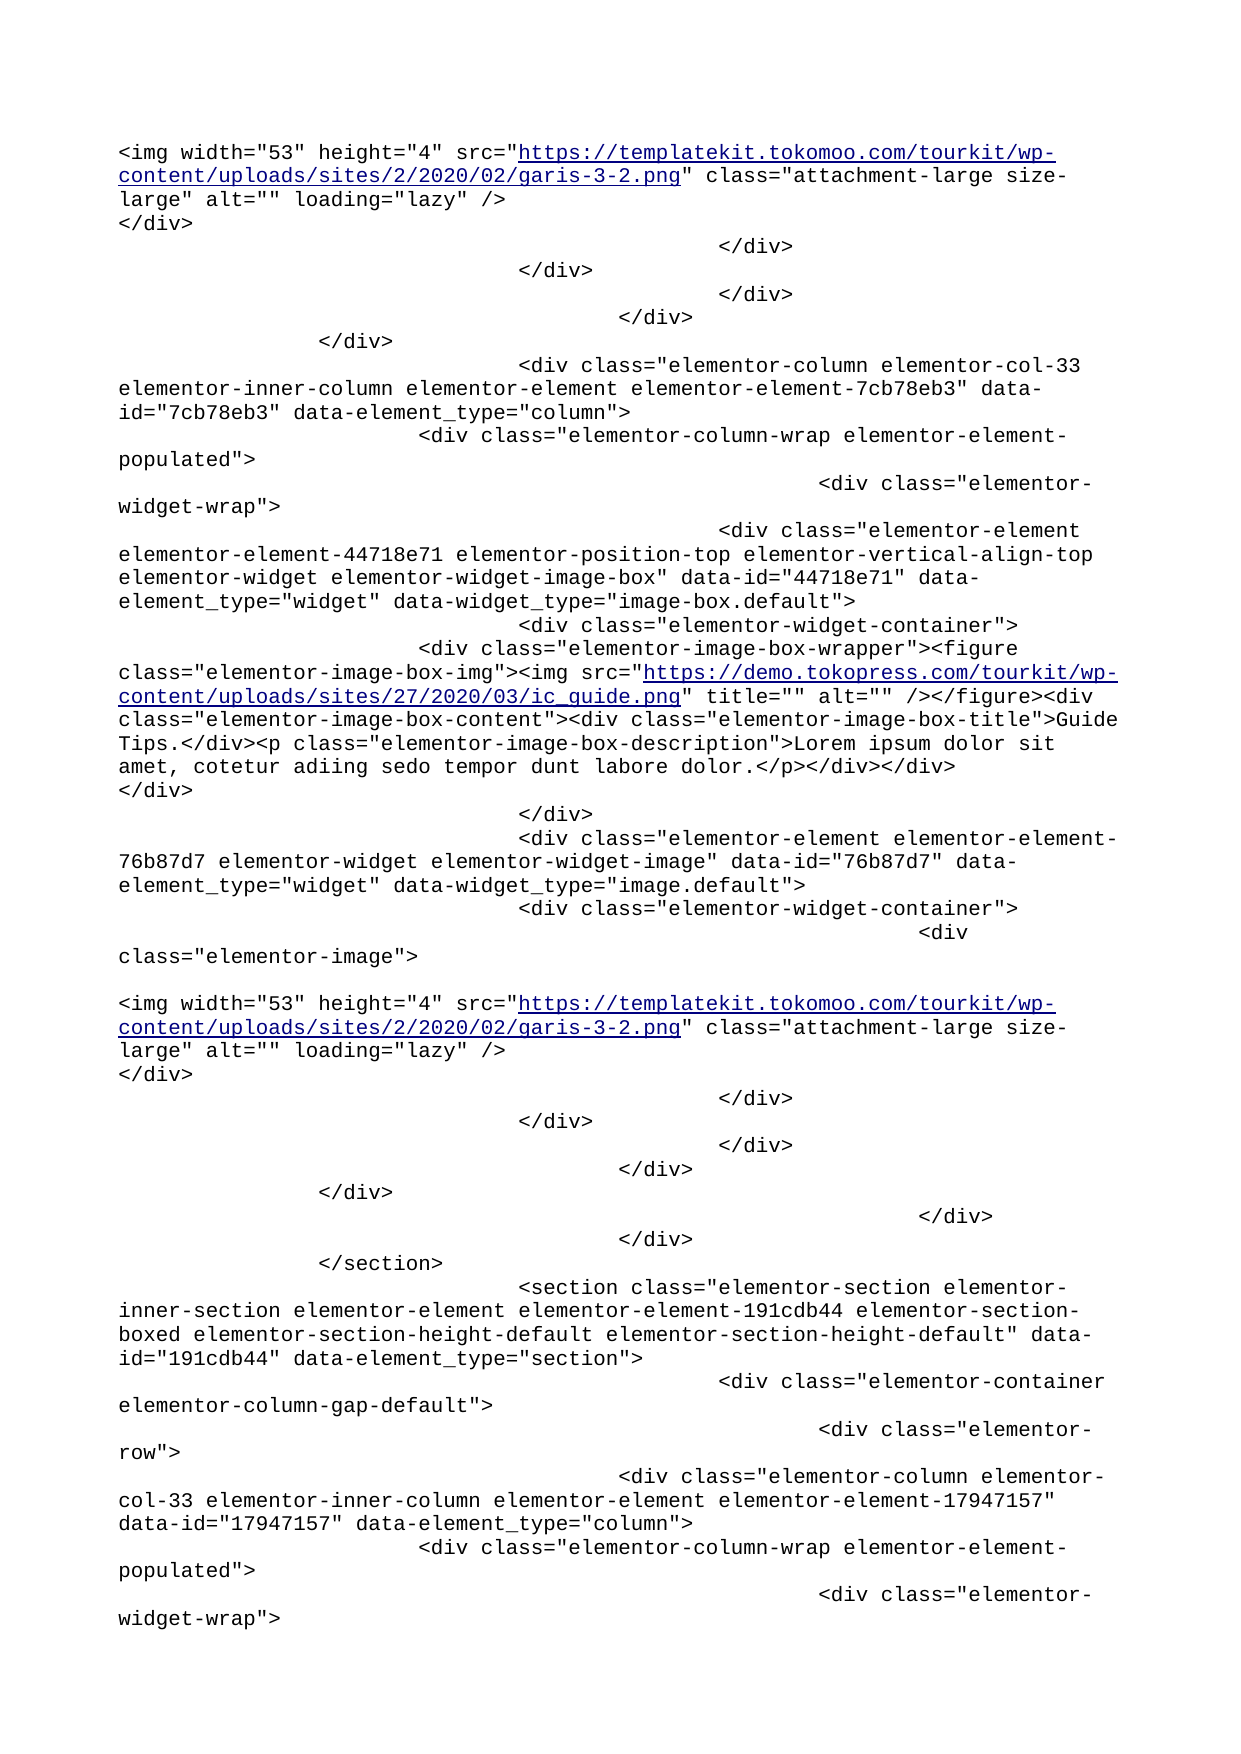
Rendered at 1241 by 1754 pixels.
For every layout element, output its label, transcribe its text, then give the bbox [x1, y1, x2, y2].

text </div> [118, 1088, 1122, 1111]
text </div> [118, 1158, 1122, 1182]
text </div> [118, 1182, 1122, 1206]
text <div class="elementor-element elementor-element-44718e71 elementor-position-top elementor-vertical-align-top elementor-widget elementor-widget-image-box" data-id="44718e71" data-element_type="widget" data-widget_type="image-box.default"> [118, 520, 1122, 615]
text <div class="elementor-widget-container"> [118, 615, 1122, 638]
text <div class="elementor-widget-wrap"> [118, 473, 1122, 520]
text </div> [118, 1111, 1122, 1135]
text <div class="elementor-image"> [118, 922, 1122, 969]
text </div> [118, 284, 1122, 307]
text <div class="elementor-element elementor-element-76b87d7 elementor-widget elementor-widget-image" data-id="76b87d7" data-element_type="widget" data-widget_type="image.default"> [118, 827, 1122, 898]
text <div class="elementor-container elementor-column-gap-default"> [118, 1371, 1122, 1419]
text <div class="elementor-column elementor-col-33 elementor-inner-column elementor-element elementor-element-7cb78eb3" data-id="7cb78eb3" data-element_type="column"> [118, 354, 1122, 426]
text </div> [118, 331, 1122, 354]
text <div class="elementor-image-box-wrapper"><figure class="elementor-image-box-img"><img src="https://demo.tokopress.com/tourkit/wp-content/uploads/sites/27/2020/03/ic_guide.png" title="" alt="" /></figure><div class="elementor-image-box-content"><div class="elementor-image-box-title">Guide Tips.</div><p class="elementor-image-box-description">Lorem ipsum dolor sit amet, cotetur adiing sedo tempor dunt labore dolor.</p></div></div> </div> [118, 638, 1122, 804]
text </div> [118, 1206, 1122, 1229]
text </div> [118, 260, 1122, 284]
text </div> [118, 1135, 1122, 1158]
text <div class="elementor-column-wrap elementor-element-populated"> [118, 426, 1122, 473]
text <div class="elementor-widget-container"> [118, 898, 1122, 922]
text </div> [118, 236, 1122, 260]
text <img width="53" height="4" src="https://templatekit.tokomoo.com/tourkit/wp-content/uploads/sites/2/2020/02/garis-3-2.png" class="attachment-large size-large" alt="" loading="lazy" /> </div> [118, 969, 1122, 1088]
text <div class="elementor-column elementor-col-33 elementor-inner-column elementor-element elementor-element-17947157" data-id="17947157" data-element_type="column"> [118, 1466, 1122, 1537]
text </div> [118, 307, 1122, 331]
text <div class="elementor-row"> [118, 1419, 1122, 1466]
text <img width="53" height="4" src="https://templatekit.tokomoo.com/tourkit/wp-content/uploads/sites/2/2020/02/garis-3-2.png" class="attachment-large size-large" alt="" loading="lazy" /> </div> [118, 118, 1122, 236]
text </section> [118, 1253, 1122, 1277]
text <div class="elementor-column-wrap elementor-element-populated"> [118, 1537, 1122, 1584]
text </div> [118, 1229, 1122, 1253]
text </div> [118, 804, 1122, 827]
text <section class="elementor-section elementor-inner-section elementor-element elementor-element-191cdb44 elementor-section-boxed elementor-section-height-default elementor-section-height-default" data-id="191cdb44" data-element_type="section"> [118, 1277, 1122, 1371]
text <div class="elementor-widget-wrap"> [118, 1584, 1122, 1631]
